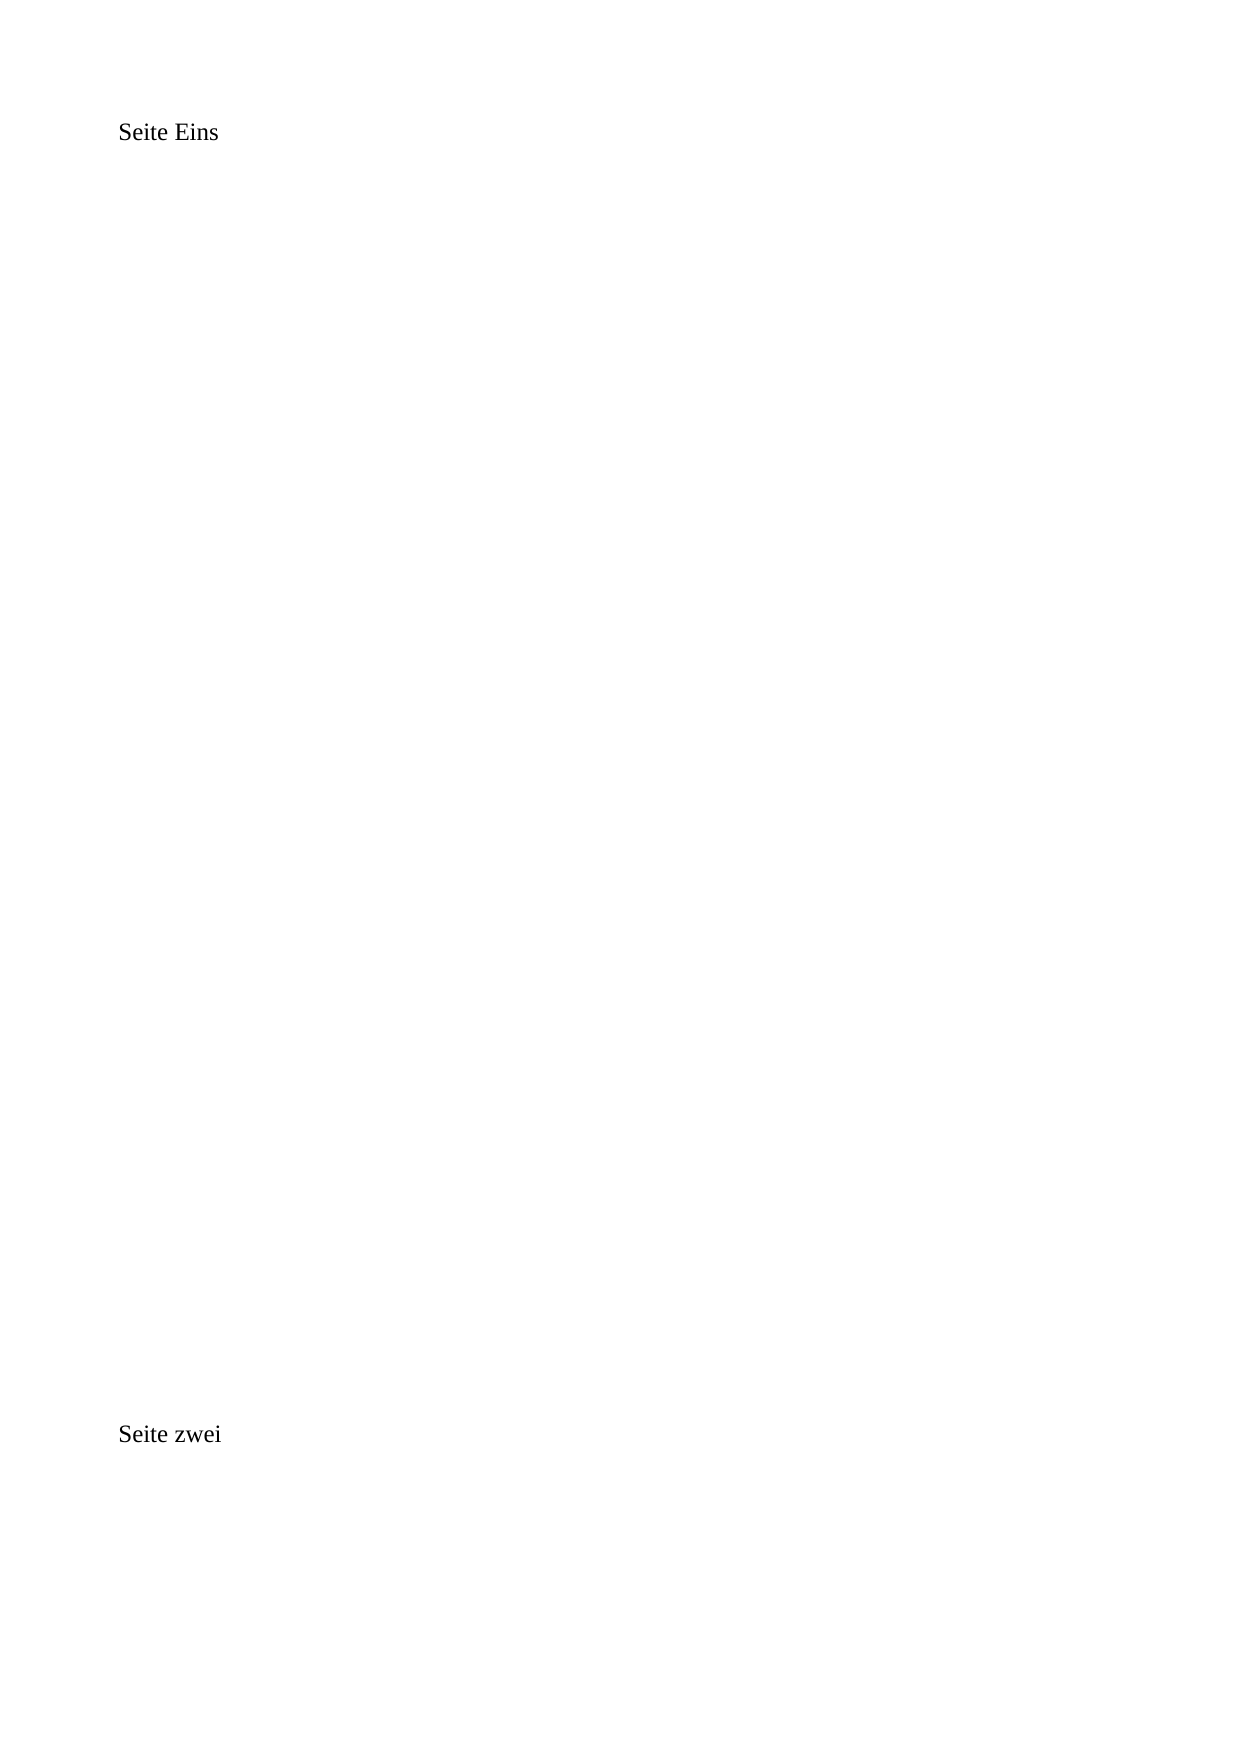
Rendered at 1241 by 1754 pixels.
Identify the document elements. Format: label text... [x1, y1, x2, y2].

text Seite Eins [118, 118, 1122, 146]
text Seite zwei [118, 1420, 1122, 1448]
